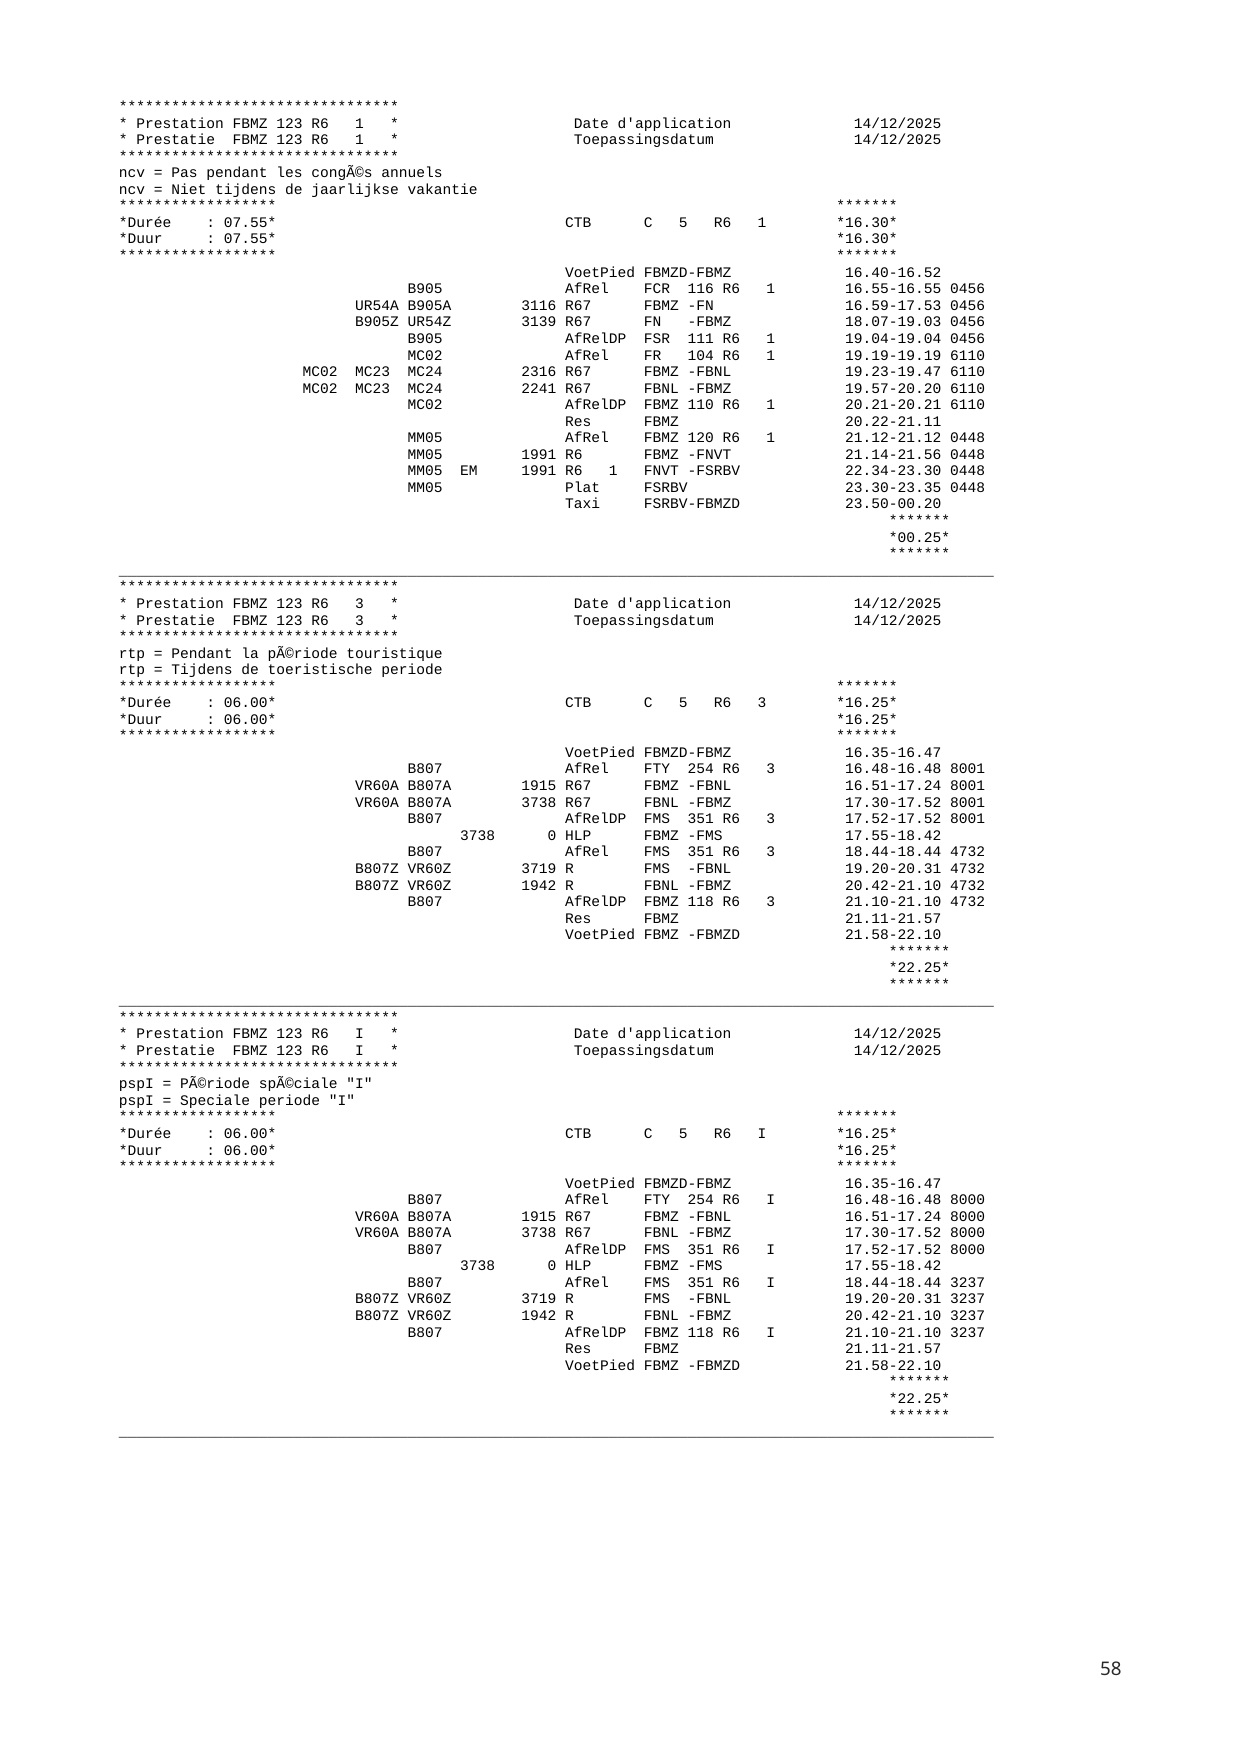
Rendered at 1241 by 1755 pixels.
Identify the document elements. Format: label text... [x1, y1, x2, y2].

text ******************************** * Prestation FBMZ 123 R6 1 * Date d'application 14/12/2025 * Prestatie FBMZ 123 R6 1 * Toepassingsdatum 14/12/2025 ******************************** ncv = Pas pendant les congÃ©s annuels ncv = Niet tijdens de jaarlijkse vakantie ****************** ******* *Durée : 07.55* CTB C 5 R6 1 *16.30* *Duur : 07.55* *16.30* ****************** ******* VoetPied FBMZD-FBMZ 16.40-16.52 B905 AfRel FCR 116 R6 1 16.55-16.55 0456 UR54A B905A 3116 R67 FBMZ -FN 16.59-17.53 0456 B905Z UR54Z 3139 R67 FN -FBMZ 18.07-19.03 0456 B905 AfRelDP FSR 111 R6 1 19.04-19.04 0456 MC02 AfRel FR 104 R6 1 19.19-19.19 6110 MC02 MC23 MC24 2316 R67 FBMZ -FBNL 19.23-19.47 6110 MC02 MC23 MC24 2241 R67 FBNL -FBMZ 19.57-20.20 6110 MC02 AfRelDP FBMZ 110 R6 1 20.21-20.21 6110 Res FBMZ 20.22-21.11 MM05 AfRel FBMZ 120 R6 1 21.12-21.12 0448 MM05 1991 R6 FBMZ -FNVT 21.14-21.56 0448 MM05 EM 1991 R6 1 FNVT -FSRBV 22.34-23.30 0448 MM05 Plat FSRBV 23.30-23.35 0448 Taxi FSRBV-FBMZD 23.50-00.20 ******* *00.25* ******* ____________________________________________________________________________________________________ [119, 99, 1122, 579]
text ******************************** * Prestation FBMZ 123 R6 3 * Date d'application 14/12/2025 * Prestatie FBMZ 123 R6 3 * Toepassingsdatum 14/12/2025 ******************************** rtp = Pendant la pÃ©riode touristique rtp = Tijdens de toeristische periode ****************** ******* *Durée : 06.00* CTB C 5 R6 3 *16.25* *Duur : 06.00* *16.25* ****************** ******* VoetPied FBMZD-FBMZ 16.35-16.47 B807 AfRel FTY 254 R6 3 16.48-16.48 8001 VR60A B807A 1915 R67 FBMZ -FBNL 16.51-17.24 8001 VR60A B807A 3738 R67 FBNL -FBMZ 17.30-17.52 8001 B807 AfRelDP FMS 351 R6 3 17.52-17.52 8001 3738 0 HLP FBMZ -FMS 17.55-18.42 B807 AfRel FMS 351 R6 3 18.44-18.44 4732 B807Z VR60Z 3719 R FMS -FBNL 19.20-20.31 4732 B807Z VR60Z 1942 R FBNL -FBMZ 20.42-21.10 4732 B807 AfRelDP FBMZ 118 R6 3 21.10-21.10 4732 Res FBMZ 21.11-21.57 VoetPied FBMZ -FBMZD 21.58-22.10 ******* *22.25* ******* ____________________________________________________________________________________________________ [119, 579, 1122, 1010]
text ******************************** * Prestation FBMZ 123 R6 I * Date d'application 14/12/2025 * Prestatie FBMZ 123 R6 I * Toepassingsdatum 14/12/2025 ******************************** pspI = PÃ©riode spÃ©ciale "I" pspI = Speciale periode "I" ****************** ******* *Durée : 06.00* CTB C 5 R6 I *16.25* *Duur : 06.00* *16.25* ****************** ******* VoetPied FBMZD-FBMZ 16.35-16.47 B807 AfRel FTY 254 R6 I 16.48-16.48 8000 VR60A B807A 1915 R67 FBMZ -FBNL 16.51-17.24 8000 VR60A B807A 3738 R67 FBNL -FBMZ 17.30-17.52 8000 B807 AfRelDP FMS 351 R6 I 17.52-17.52 8000 3738 0 HLP FBMZ -FMS 17.55-18.42 B807 AfRel FMS 351 R6 I 18.44-18.44 3237 B807Z VR60Z 3719 R FMS -FBNL 19.20-20.31 3237 B807Z VR60Z 1942 R FBNL -FBMZ 20.42-21.10 3237 B807 AfRelDP FBMZ 118 R6 I 21.10-21.10 3237 Res FBMZ 21.11-21.57 VoetPied FBMZ -FBMZD 21.58-22.10 ******* *22.25* ******* ____________________________________________________________________________________________________ [119, 1010, 1122, 1441]
